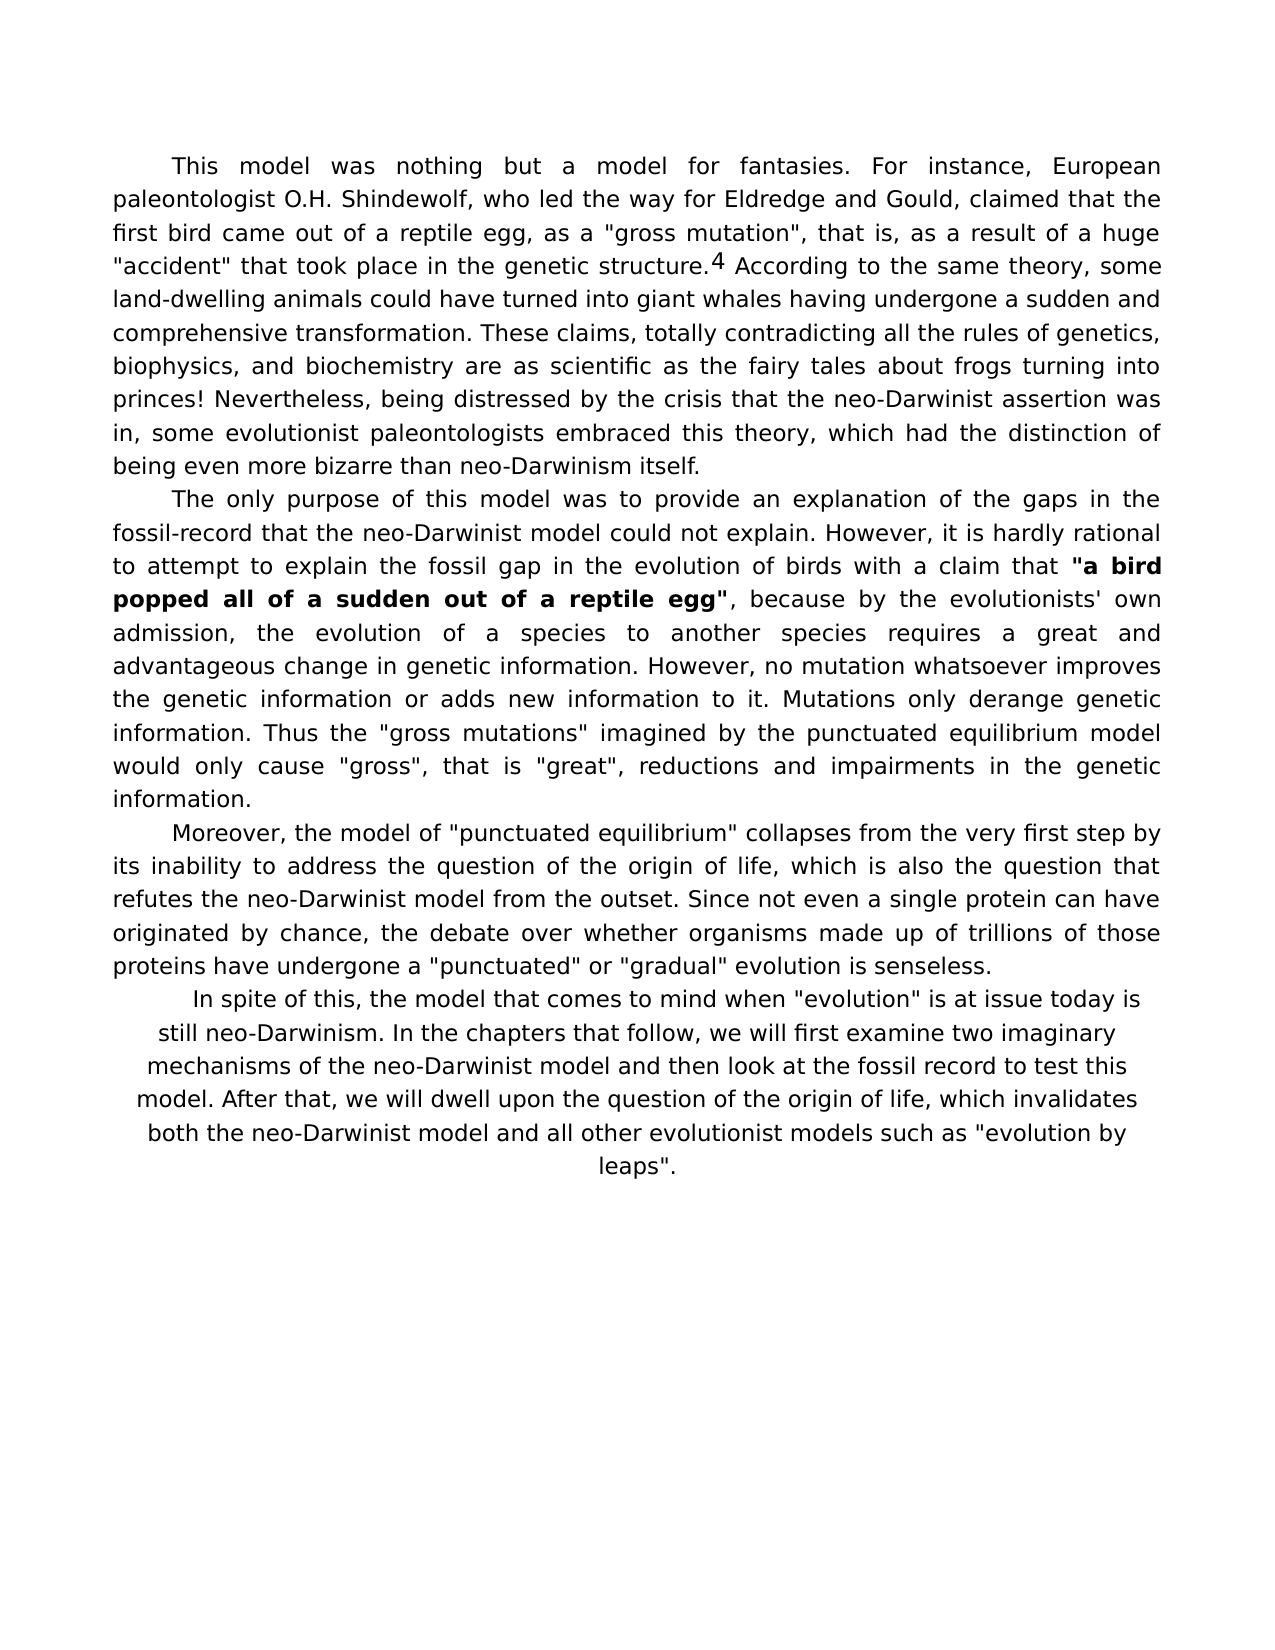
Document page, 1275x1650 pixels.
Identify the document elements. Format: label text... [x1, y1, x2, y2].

text Moreover, the model of "punctuated equilibrium" collapses from the very first step by its inability to address the question of the origin of life, which is also the question that refutes the neo-Darwinist model from the outset. Since not even a single protein can have originated by chance, the debate over whether organisms made up of trillions of those proteins have undergone a "punctuated" or "gradual" evolution is senseless. [112, 814, 1162, 981]
text The only purpose of this model was to provide an explanation of the gaps in the fossil-record that the neo-Darwinist model could not explain. However, it is hardly rational to attempt to explain the fossil gap in the evolution of birds with a claim that "a bird popped all of a sudden out of a reptile egg", because by the evolutionists' own admission, the evolution of a species to another species requires a great and advantageous change in genetic information. However, no mutation whatsoever improves the genetic information or adds new information to it. Mutations only derange genetic information. Thus the "gross mutations" imagined by the punctuated equilibrium model would only cause "gross", that is "great", reductions and impairments in the genetic information. [112, 481, 1162, 814]
text This model was nothing but a model for fantasies. For instance, European paleontologist O.H. Shindewolf, who led the way for Eldredge and Gould, claimed that the first bird came out of a reptile egg, as a "gross mutation", that is, as a result of a huge "accident" that took place in the genetic structure.4 According to the same theory, some land-dwelling animals could have turned into giant whales having undergone a sudden and comprehensive transformation. These claims, totally contradicting all the rules of genetics, biophysics, and biochemistry are as scientific as the fairy tales about frogs turning into princes! Nevertheless, being distressed by the crisis that the neo-Darwinist assertion was in, some evolutionist paleontologists embraced this theory, which had the distinction of being even more bizarre than neo-Darwinism itself. [112, 148, 1162, 481]
text In spite of this, the model that comes to mind when "evolution" is at issue today is still neo-Darwinism. In the chapters that follow, we will first examine two imaginary mechanisms of the neo-Darwinist model and then look at the fossil record to test this model. After that, we will dwell upon the question of the origin of life, which invalidates both the neo-Darwinist model and all other evolutionist models such as "evolution by leaps". [112, 981, 1162, 1181]
